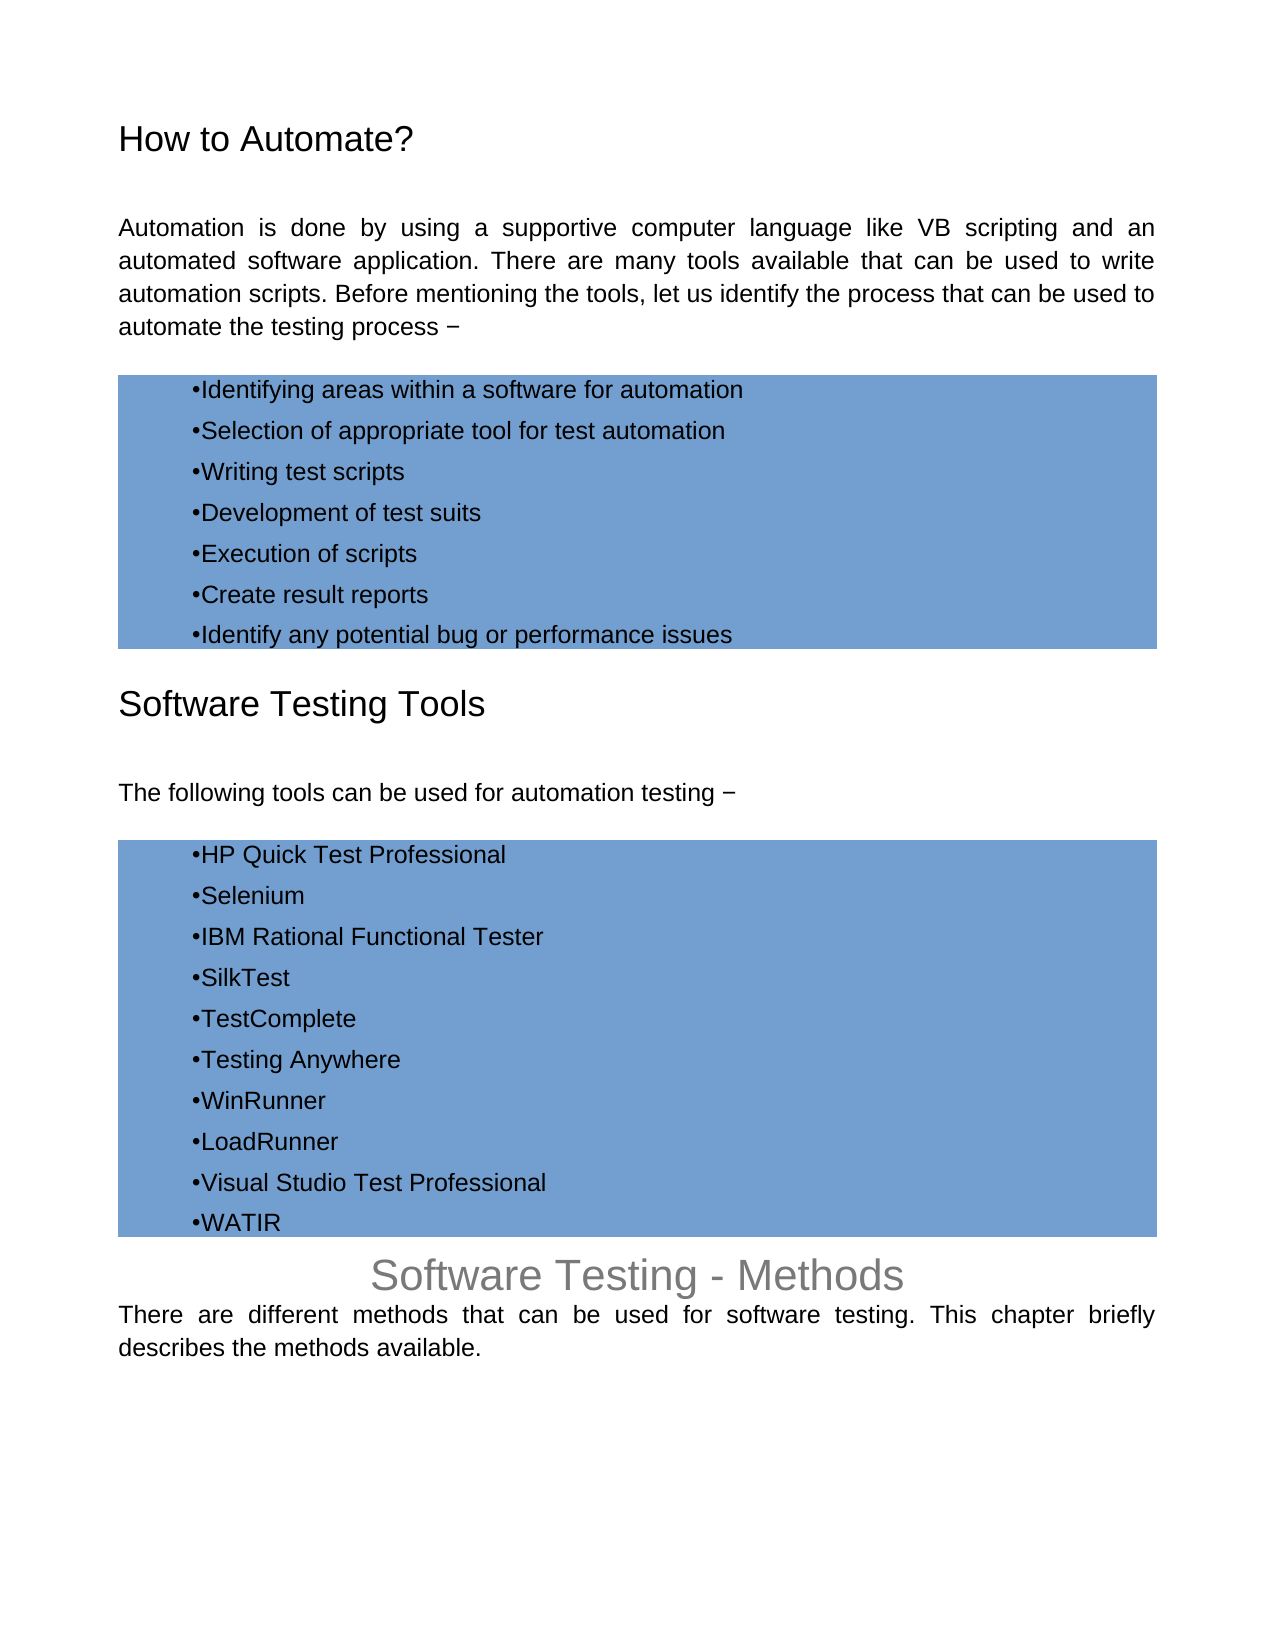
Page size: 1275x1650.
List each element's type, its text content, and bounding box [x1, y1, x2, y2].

list Create result reports [118, 579, 1157, 608]
list Development of test suits [118, 498, 1157, 527]
list Testing Anywhere [118, 1045, 1157, 1073]
subtitle Software Testing Tools [118, 682, 1157, 724]
text Automation is done by using a supportive computer language like VB scripting and an automated software application. There are many tools available that can be used to write automation scripts. Before mentioning the tools, let us identify the process that can be used to automate the testing process − [118, 213, 1157, 341]
subtitle How to Automate? [118, 118, 1157, 159]
list WinRunner [118, 1086, 1157, 1114]
list Visual Studio Test Professional [118, 1167, 1157, 1196]
list Execution of scripts [118, 539, 1157, 567]
list TestComplete [118, 1004, 1157, 1033]
text There are different methods that can be used for software testing. This chapter briefly describes the methods available. [118, 1300, 1157, 1361]
list SilkTest [118, 963, 1157, 992]
list WATIR [118, 1208, 1157, 1237]
list Selenium [118, 881, 1157, 910]
list IBM Rational Functional Tester [118, 922, 1157, 951]
subtitle Software Testing - Methods [118, 1249, 1157, 1300]
list Identify any potential bug or performance issues [118, 621, 1157, 649]
list Identifying areas within a software for automation [118, 375, 1157, 404]
list Writing test scripts [118, 457, 1157, 486]
list LoadRunner [118, 1127, 1157, 1155]
text The following tools can be used for automation testing − [118, 777, 1157, 806]
list Selection of appropriate tool for test automation [118, 416, 1157, 445]
list HP Quick Test Professional [118, 840, 1157, 869]
